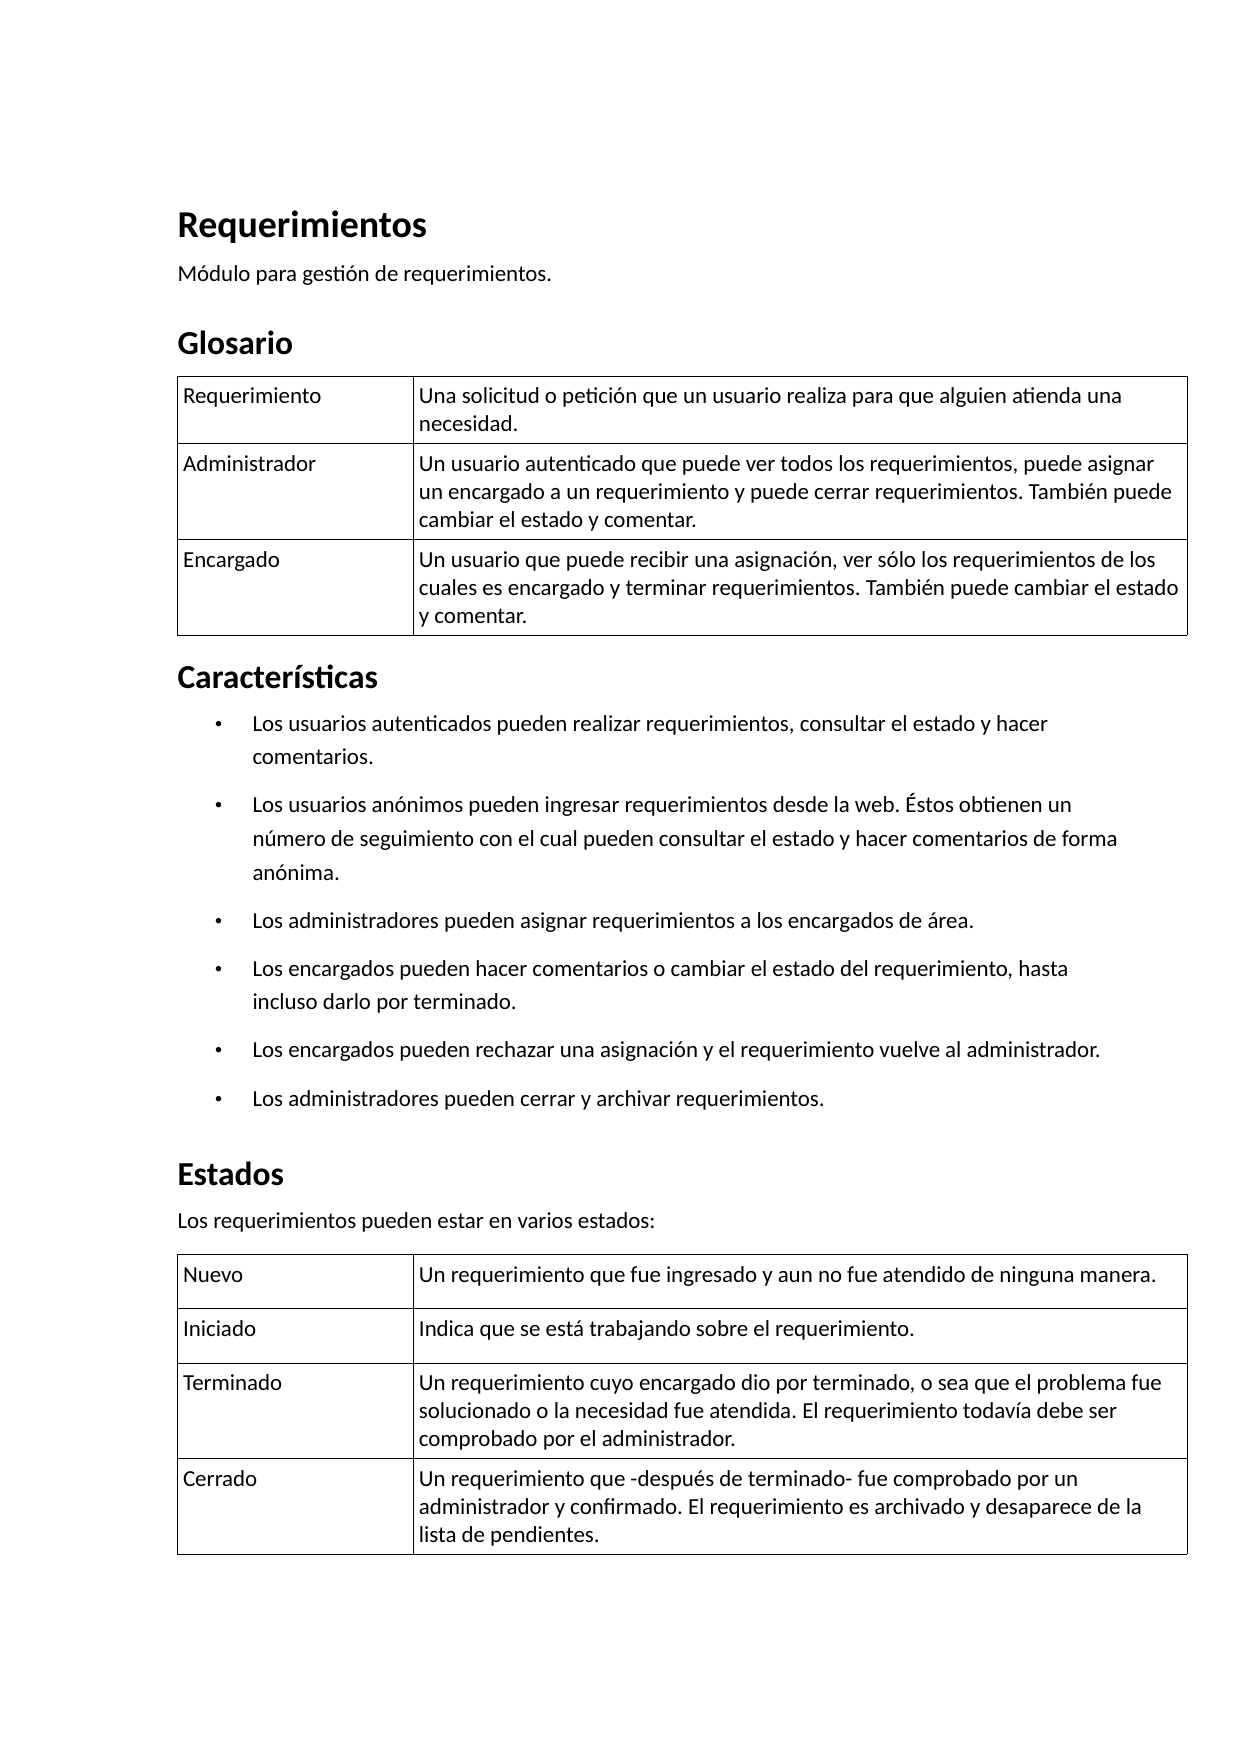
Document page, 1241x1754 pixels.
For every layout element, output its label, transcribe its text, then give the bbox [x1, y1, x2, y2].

table_header Un requerimiento que fue ingresado y aun no fue atendido de ninguna manera. [414, 1255, 1187, 1308]
table_cell Administrador [178, 444, 413, 539]
subtitle Requerimientos [177, 201, 1122, 247]
table_cell Un usuario que puede recibir una asignación, ver sólo los requerimientos de los cuales es encargado y terminar requerimientos. También puede cambiar el estado y comentar. [414, 540, 1187, 634]
text Los requerimientos pueden estar en varios estados: [177, 1206, 1122, 1234]
list Los usuarios anónimos pueden ingresar requerimientos desde la web. Éstos obtienen un número de seguimiento con el cual pueden consultar el estado y hacer comentarios de forma anónima. [215, 791, 1122, 886]
table_cell Encargado [178, 540, 413, 634]
table_cell Indica que se está trabajando sobre el requerimiento. [414, 1309, 1187, 1362]
table_header Nuevo [178, 1255, 413, 1308]
subtitle Glosario [177, 322, 1122, 363]
table_cell Un requerimiento cuyo encargado dio por terminado, o sea que el problema fue solucionado o la necesidad fue atendida. El requerimiento todavía debe ser comprobado por el administrador. [414, 1364, 1187, 1458]
table_cell Cerrado [178, 1459, 413, 1554]
table_cell Terminado [178, 1364, 413, 1458]
table_cell Un requerimiento que -después de terminado- fue comprobado por un administrador y confirmado. El requerimiento es archivado y desaparece de la lista de pendientes. [414, 1459, 1187, 1554]
text Módulo para gestión de requerimientos. [177, 259, 1122, 287]
table_cell Un usuario autenticado que puede ver todos los requerimientos, puede asignar un encargado a un requerimiento y puede cerrar requerimientos. También puede cambiar el estado y comentar. [414, 444, 1187, 539]
table_cell Iniciado [178, 1309, 413, 1362]
list Los encargados pueden hacer comentarios o cambiar el estado del requerimiento, hasta incluso darlo por terminado. [215, 954, 1122, 1015]
table_header Requerimiento [178, 377, 413, 443]
subtitle Características [177, 655, 1122, 696]
list Los administradores pueden cerrar y archivar requerimientos. [215, 1084, 1122, 1112]
list Los encargados pueden rechazar una asignación y el requerimiento vuelve al administrador. [215, 1036, 1122, 1063]
list Los usuarios autenticados pueden realizar requerimientos, consultar el estado y hacer comentarios. [215, 709, 1122, 770]
table_header Una solicitud o petición que un usuario realiza para que alguien atienda una necesidad. [414, 377, 1187, 443]
list Los administradores pueden asignar requerimientos a los encargados de área. [215, 906, 1122, 934]
subtitle Estados [177, 1153, 1122, 1193]
